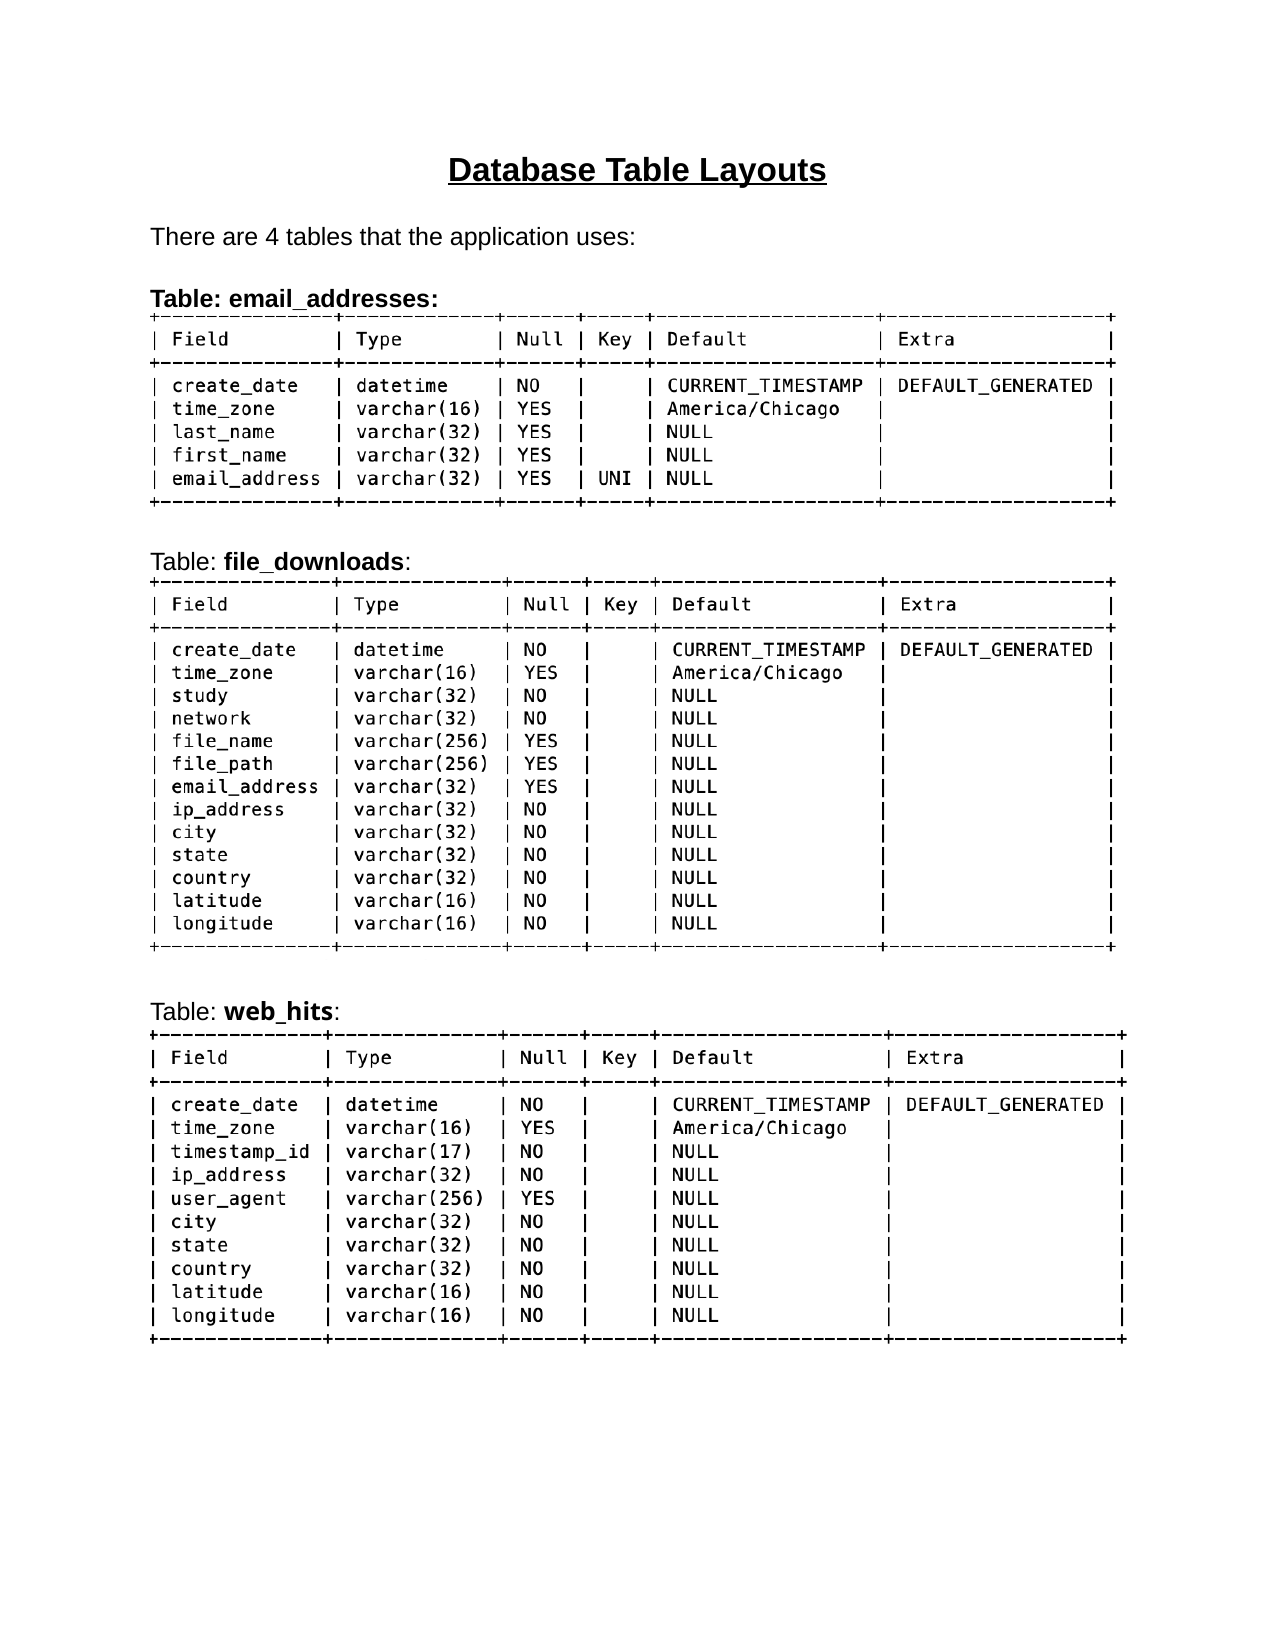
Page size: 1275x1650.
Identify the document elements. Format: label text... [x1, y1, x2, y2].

text Table: email_addresses: [150, 284, 1125, 313]
picture [150, 1027, 1130, 1348]
text Table: web_hits: [150, 993, 1125, 1027]
text There are 4 tables that the application uses: [150, 222, 1125, 251]
text Database Table Layouts [150, 150, 1125, 188]
picture [150, 576, 1121, 960]
text Table: file_downloads: [150, 547, 1125, 576]
picture [150, 313, 1123, 514]
